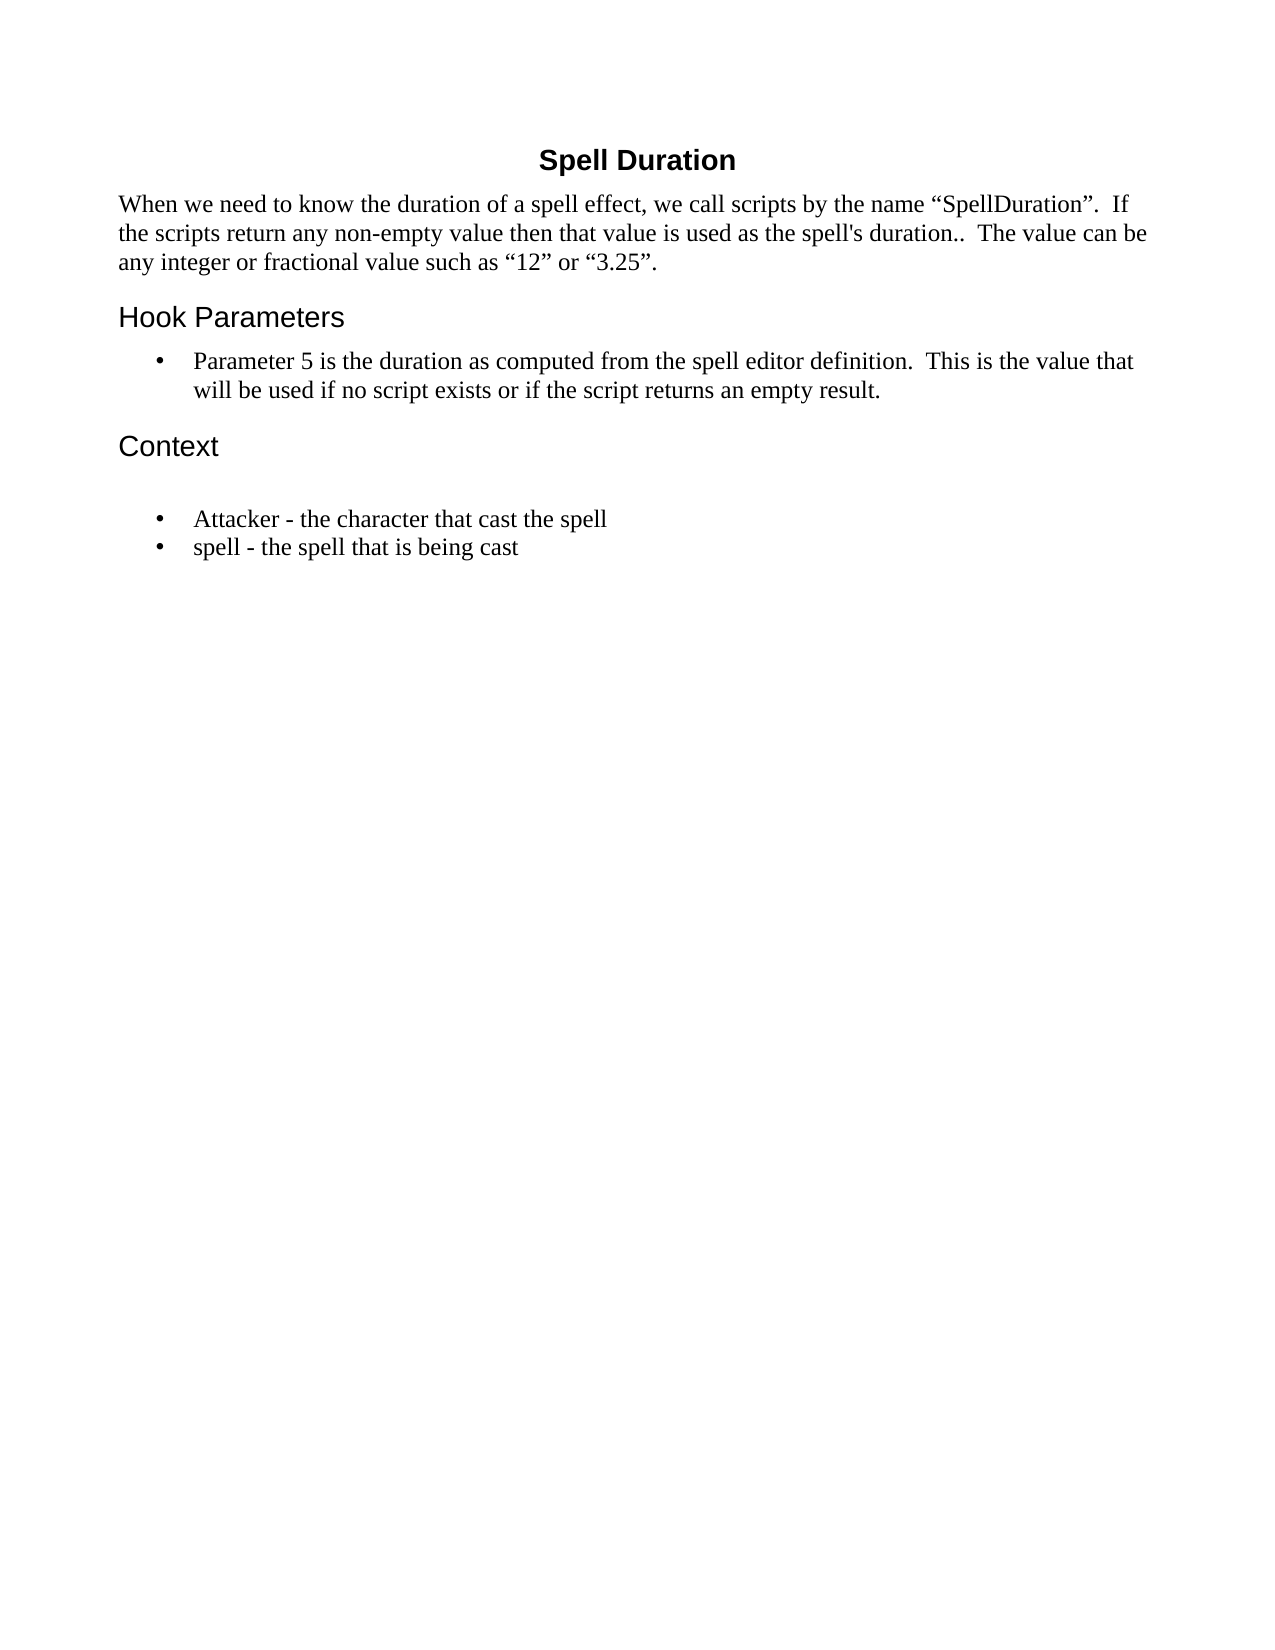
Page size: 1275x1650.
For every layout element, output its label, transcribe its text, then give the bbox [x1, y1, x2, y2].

text When we need to know the duration of a spell effect, we call scripts by the name “SpellDuration”. If the scripts return any non-empty value then that value is used as the spell's duration.. The value can be any integer or fractional value such as “12” or “3.25”. [118, 189, 1157, 275]
subtitle Context [118, 429, 1157, 462]
list spell - the spell that is being cast [156, 532, 1157, 561]
subtitle Hook Parameters [118, 300, 1157, 334]
subtitle Spell Duration [118, 143, 1157, 177]
list Attacker - the character that cast the spell [156, 504, 1157, 532]
list Parameter 5 is the duration as computed from the spell editor definition. This is the value that will be used if no script exists or if the script returns an empty result. [156, 346, 1157, 404]
